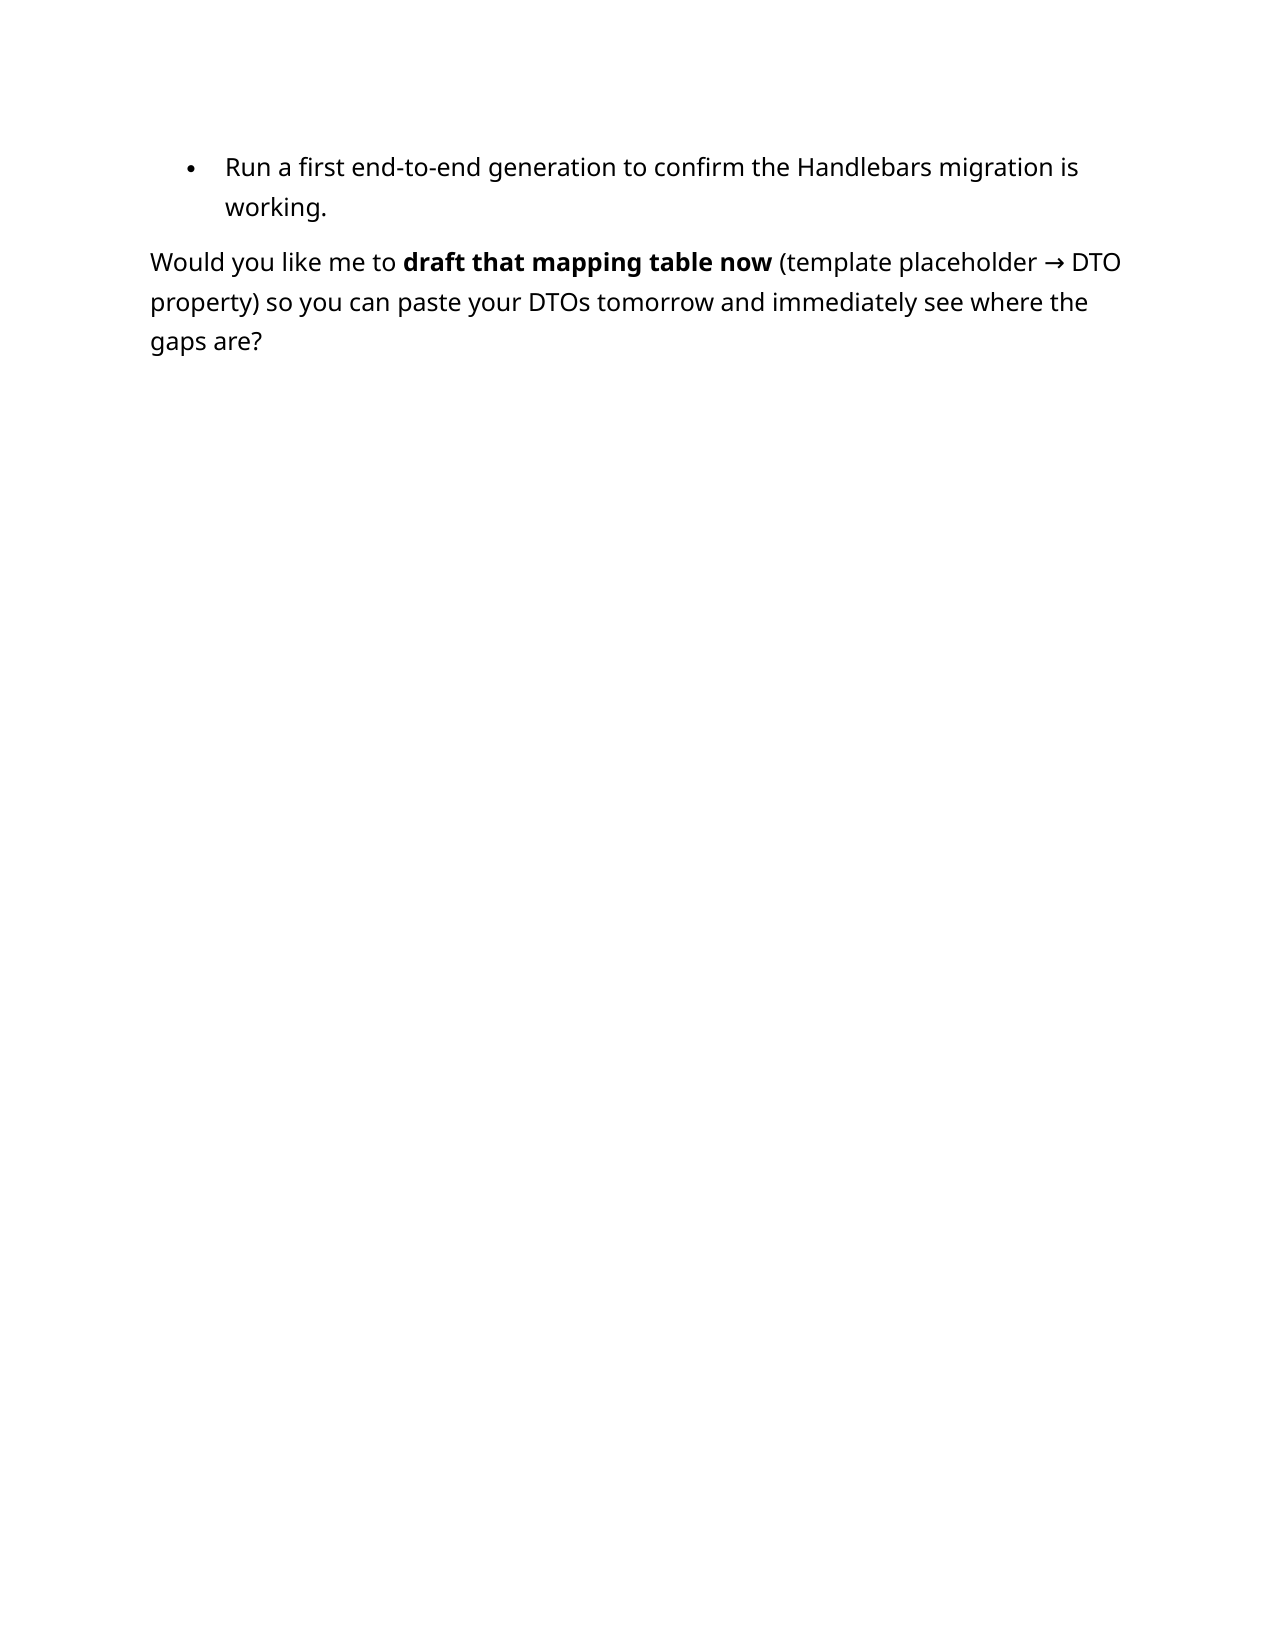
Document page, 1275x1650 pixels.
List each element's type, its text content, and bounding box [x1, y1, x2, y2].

list Run a first end‑to‑end generation to confirm the Handlebars migration is working. [187, 150, 1125, 223]
text Would you like me to draft that mapping table now (template placeholder → DTO property) so you can paste your DTOs tomorrow and immediately see where the gaps are? [150, 245, 1125, 357]
